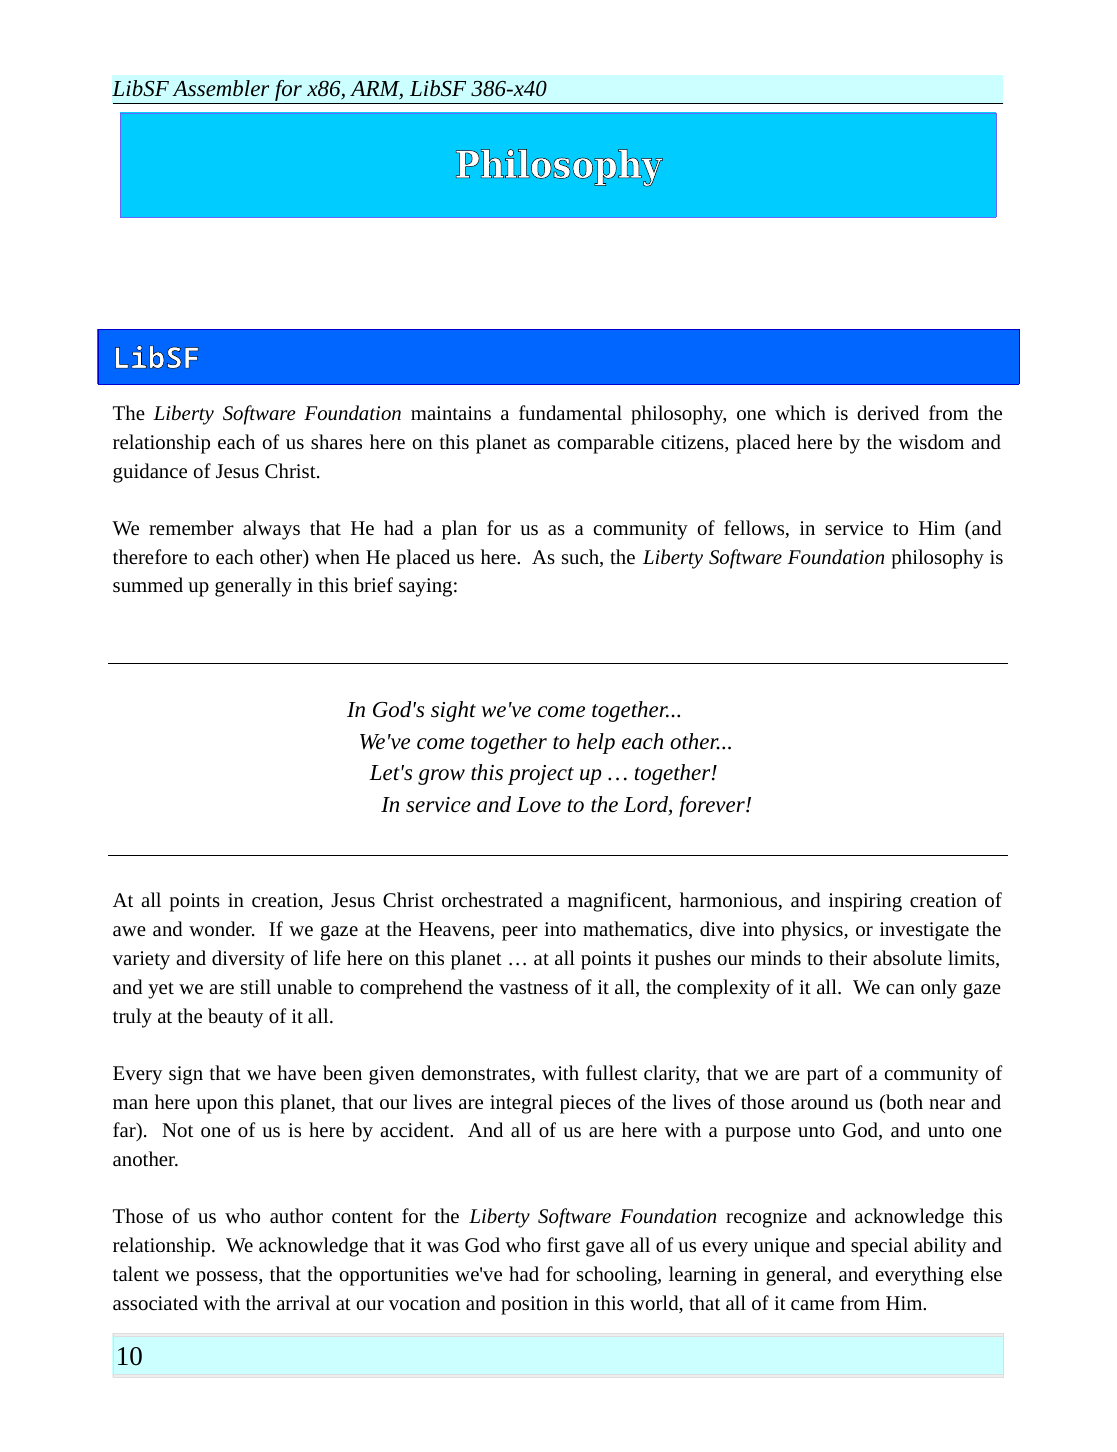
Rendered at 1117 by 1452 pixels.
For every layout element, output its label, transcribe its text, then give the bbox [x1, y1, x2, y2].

text Let's grow this project up … together! [347, 759, 788, 786]
title Philosophy [121, 114, 996, 217]
text At all points in creation, Jesus Christ orchestrated a magnificent, harmonious, and inspiring creation of awe and wonder. If we gaze at the Heavens, peer into mathematics, dive into physics, or investigate the variety and diversity of life here on this planet … at all points it pushes our minds to their absolute limits, and yet we are still unable to comprehend the vastness of it all, the complexity of it all. We can only gaze truly at the beauty of it all. [112, 888, 1003, 1028]
subtitle LibSF [99, 330, 1019, 384]
text Every sign that we have been given demonstrates, with fullest clarity, that we are part of a community of man here upon this planet, that our lives are integral pieces of the lives of those around us (both near and far). Not one of us is here by accident. And all of us are here with a purpose unto God, and unto one another. [112, 1061, 1003, 1171]
text In God's sight we've come together... [347, 696, 788, 723]
text Those of us who author content for the Liberty Software Foundation recognize and acknowledge this relationship. We acknowledge that it was God who first gave all of us every unique and special ability and talent we possess, that the opportunities we've had for schooling, learning in general, and everything else associated with the arrival at our vocation and position in this world, that all of it came from Him. [112, 1204, 1003, 1315]
text We've come together to help each other... [347, 728, 788, 754]
text In service and Love to the Lord, forever! [347, 791, 788, 817]
text We remember always that He had a plan for us as a community of fellows, in service to Him (and therefore to each other) when He placed us here. As such, the Liberty Software Foundation philosophy is summed up generally in this brief saying: [112, 516, 1003, 597]
text The Liberty Software Foundation maintains a fundamental philosophy, one which is derived from the relationship each of us shares here on this planet as comparable citizens, placed here by the wisdom and guidance of Jesus Christ. [112, 401, 1003, 483]
